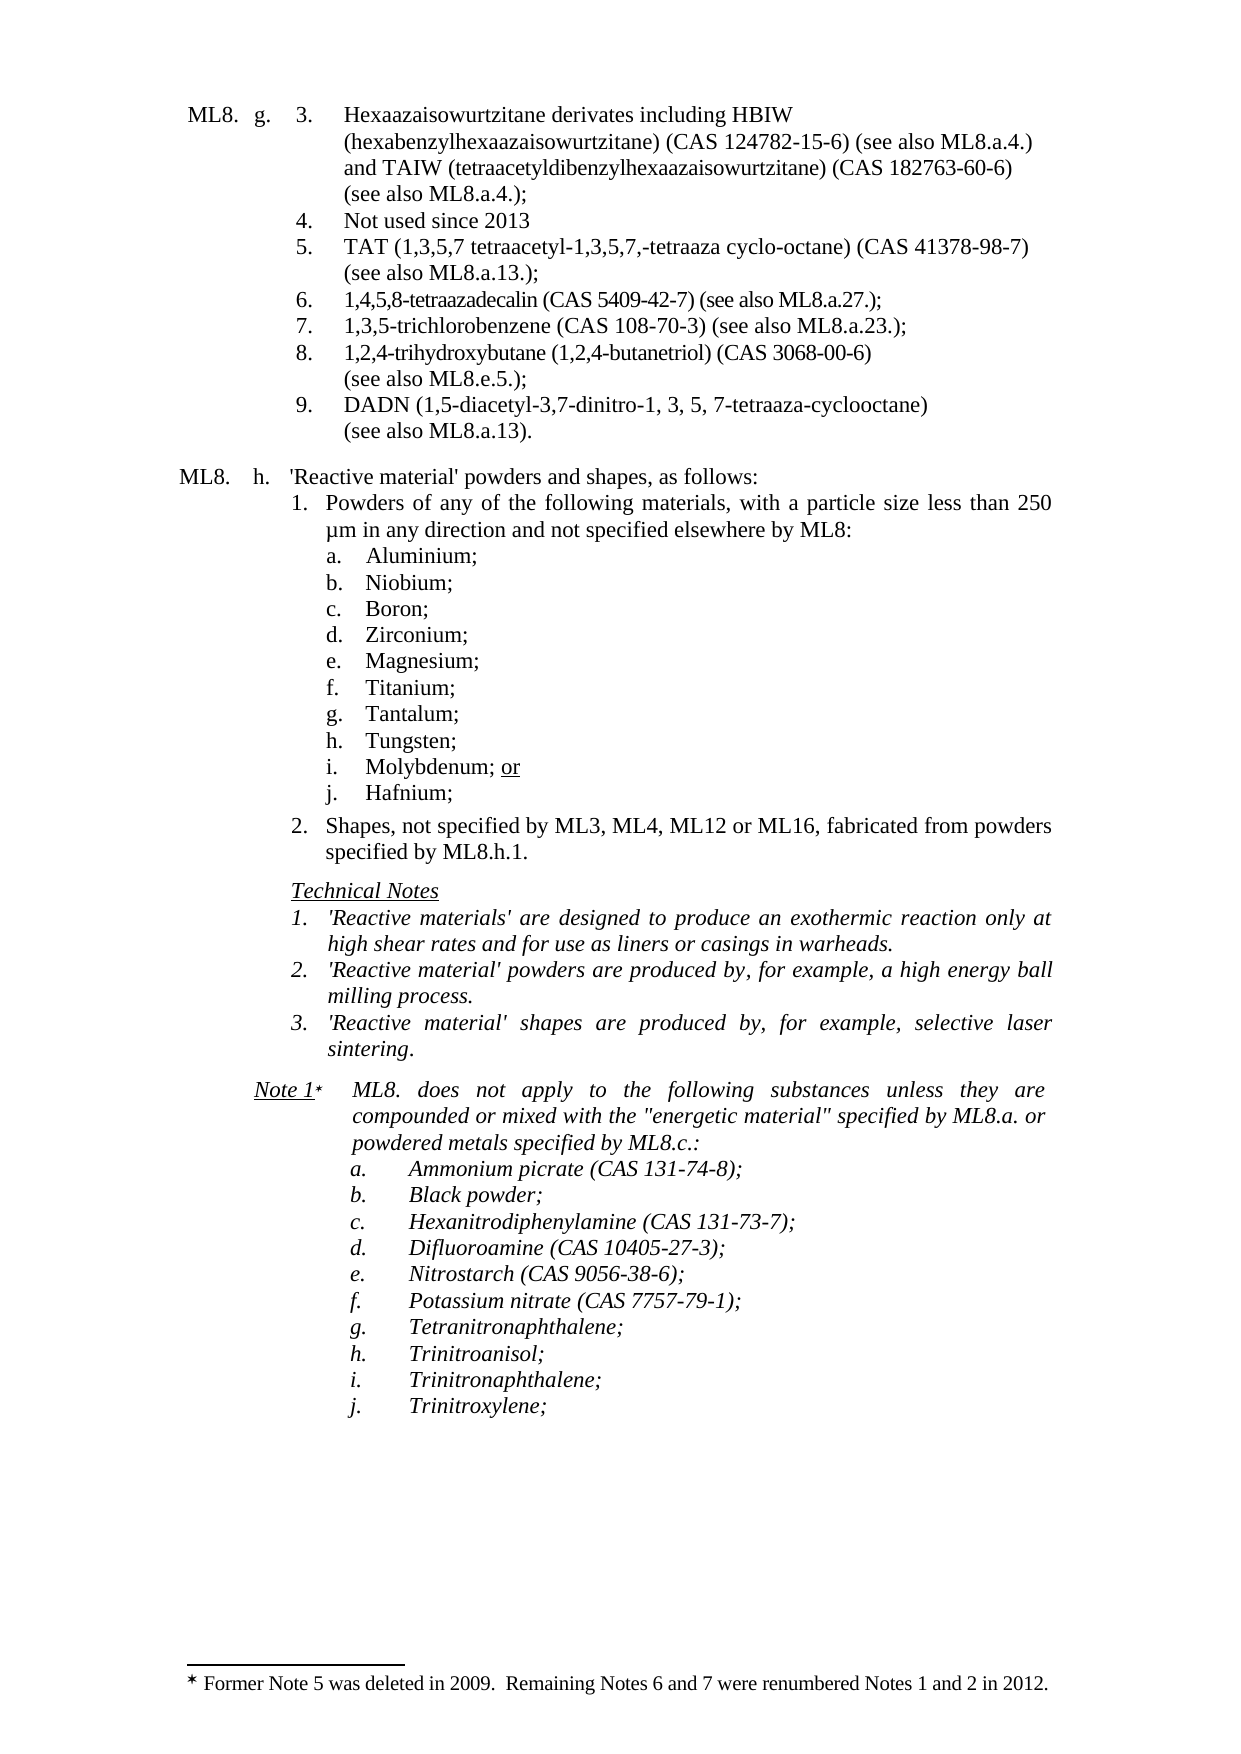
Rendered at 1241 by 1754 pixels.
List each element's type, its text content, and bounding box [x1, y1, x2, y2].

text 8. 1,2,4-trihydroxybutane (1,2,4-butanetriol) (CAS 3068-00-6) [187, 338, 1046, 365]
text 7. 1,3,5-trichlorobenzene (CAS 108-70-3) (see also ML8.a.23.); [187, 312, 1046, 338]
text d. Difluoroamine (CAS 10405-27-3); [187, 1234, 1068, 1261]
text g. Tantalum; [326, 700, 1053, 727]
text j. Hafnium; [326, 779, 1053, 806]
text 2. Shapes, not specified by ML3, ML4, ML12 or ML16, fabricated from powders specified by ML8.h.1. [191, 812, 1053, 865]
text e. Magnesium; [326, 648, 1053, 674]
text 1. Powders of any of the following materials, with a particle size less than 250 µm in any direction and not specified elsewhere by ML8: [191, 489, 1053, 542]
text a. Aluminium; [326, 542, 1053, 568]
text 3. 'Reactive material' shapes are produced by, for example, selective laser sintering. [291, 1009, 1053, 1062]
text c. Boron; [326, 595, 1053, 621]
text h. Tungsten; [326, 727, 1053, 753]
text Technical Notes [291, 877, 1053, 903]
text (see also ML8.e.5.); [187, 365, 1046, 391]
text 4. Not used since 2013 [187, 207, 1046, 233]
text b. Niobium; [326, 568, 1053, 595]
text i. Trinitronaphthalene; [187, 1366, 1068, 1392]
text a. Ammonium picrate (CAS 131-74-8); [187, 1155, 1068, 1181]
text 6. 1,4,5,8-tetraazadecalin (CAS 5409-42-7) (see also ML8.a.27.); [187, 286, 1046, 312]
text b. Black powder; [187, 1181, 1068, 1208]
text j. Trinitroxylene; [187, 1392, 1053, 1419]
text f. Titanium; [326, 674, 1053, 700]
text 9. DADN (1,5-diacetyl-3,7-dinitro-1, 3, 5, 7-tetraaza-cyclooctane) [187, 391, 1046, 418]
text ML8. h. 'Reactive material' powders and shapes, as follows: [179, 463, 1053, 489]
text 2. 'Reactive material' powders are produced by, for example, a high energy ball milling process. [291, 956, 1053, 1009]
text f. Potassium nitrate (CAS 7757-79-1); [187, 1287, 1068, 1313]
text c. Hexanitrodiphenylamine (CAS 131-73-7); [187, 1208, 1068, 1234]
text Note 1 ML8. does not apply to the following substances unless they are compounded or mixed with the "energetic material" specified by ML8.a. or powdered metals specified by ML8.c.: [254, 1076, 1046, 1155]
text 5. TAT (1,3,5,7 tetraacetyl-1,3,5,7,-tetraaza cyclo-octane) (CAS 41378-98-7) (see also ML8.a.13.); [187, 233, 1046, 286]
text Former Note 5 was deleted in 2009. Remaining Notes 6 and 7 were renumbered Notes 1 and 2 in 2012. [187, 1671, 1053, 1695]
text e. Nitrostarch (CAS 9056-38-6); [187, 1261, 1068, 1287]
text g. Tetranitronaphthalene; [187, 1313, 1068, 1339]
text h. Trinitroanisol; [187, 1339, 1068, 1366]
text (see also ML8.a.13). [187, 418, 1046, 444]
text 1. 'Reactive materials' are designed to produce an exothermic reaction only at high shear rates and for use as liners or casings in warheads. [291, 903, 1053, 956]
text d. Zirconium; [326, 621, 1053, 648]
text i. Molybdenum; or [326, 753, 1053, 779]
text ML8. g. 3. Hexaazaisowurtzitane derivates including HBIW (hexabenzylhexaazaisowurtzitane) (CAS 124782-15-6) (see also ML8.a.4.) and TAIW (tetraacetyldibenzylhexaazaisowurtzitane) (CAS 182763-60-6) (see also ML8.a.4.); [187, 101, 1046, 207]
